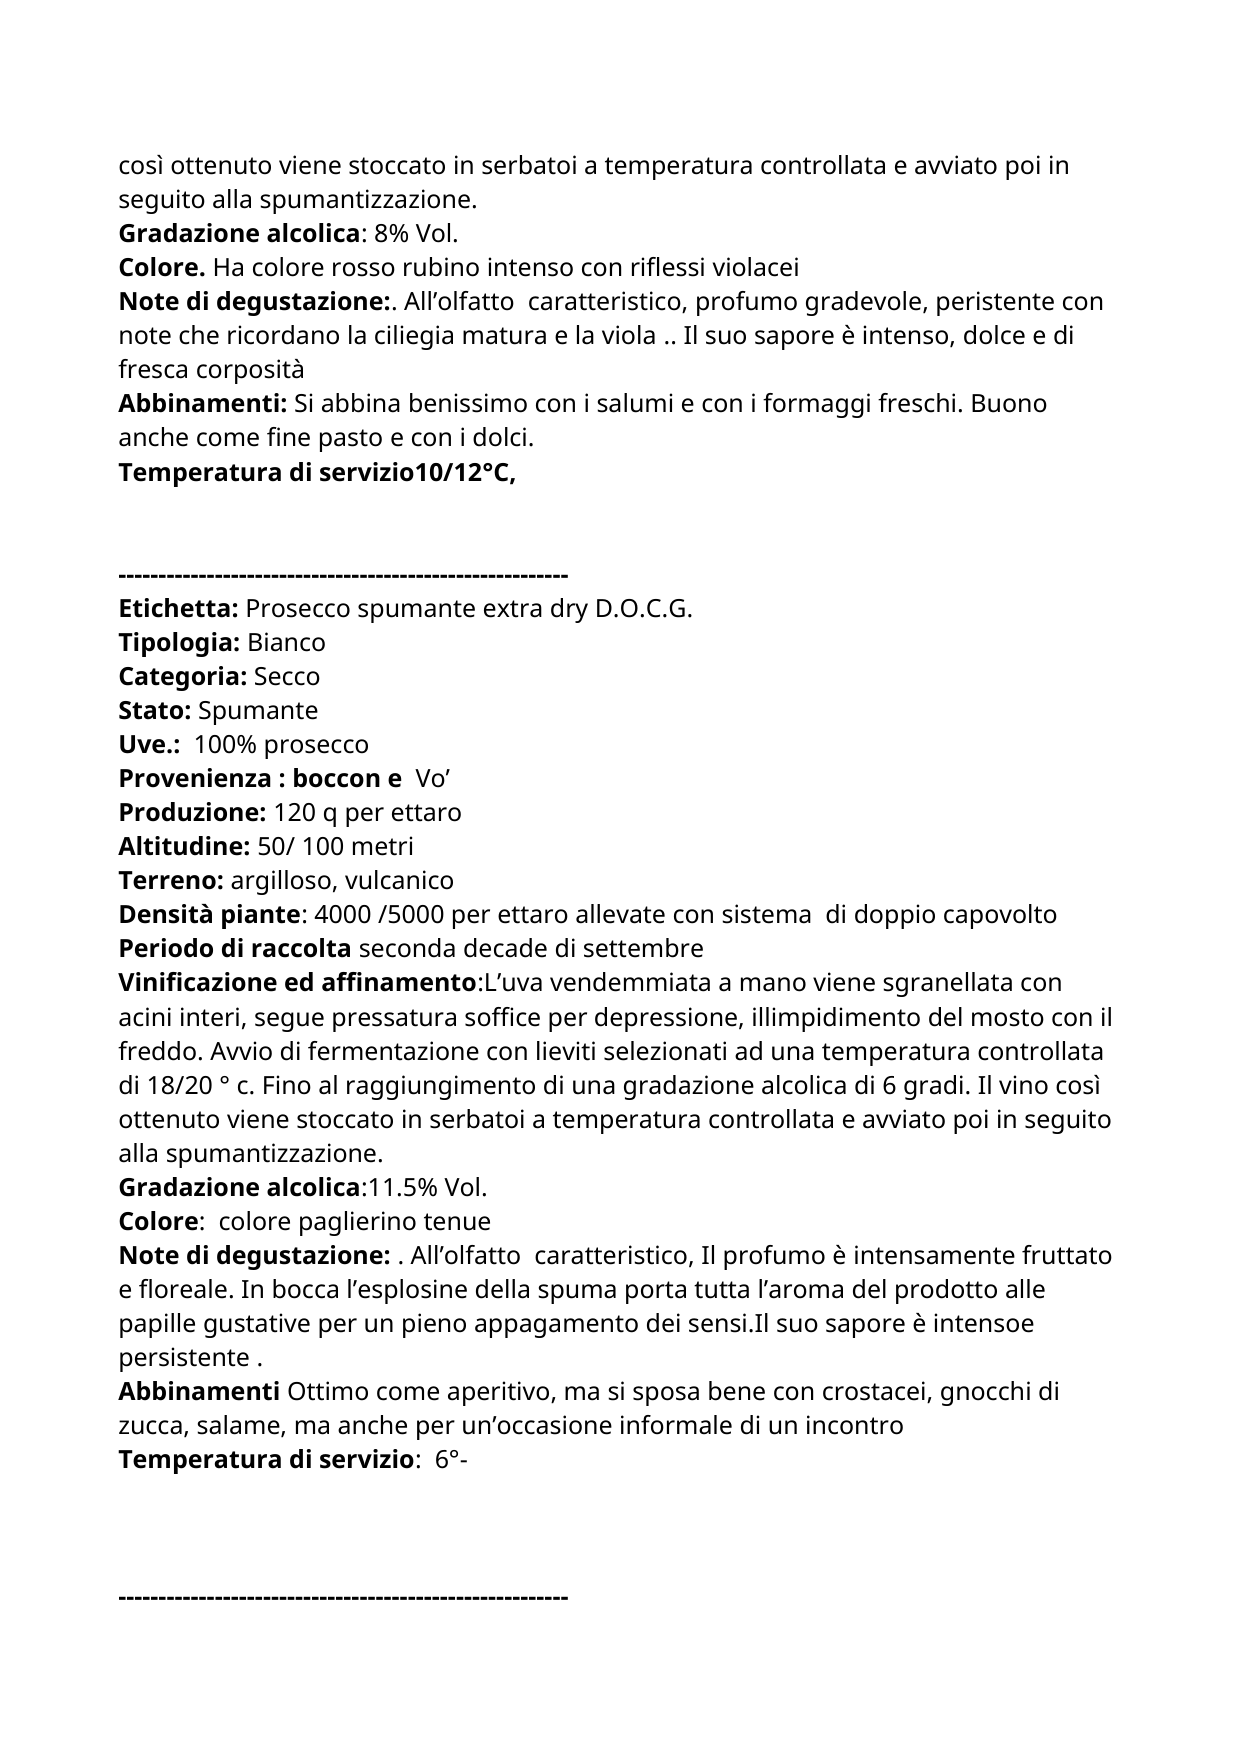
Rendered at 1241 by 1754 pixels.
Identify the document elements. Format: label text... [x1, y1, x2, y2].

text Temperatura di servizio: 6°- [118, 1442, 1122, 1476]
text Terreno: argilloso, vulcanico [118, 863, 1122, 897]
text Note di degustazione:. All’olfatto caratteristico, profumo gradevole, peristente con note che ricordano la ciliegia matura e la viola .. Il suo sapore è intenso, dolce e di fresca corposità [118, 284, 1122, 386]
text Tipologia: Bianco [118, 624, 1122, 658]
text Provenienza : boccon e Vo’ [118, 761, 1122, 795]
text Colore. Ha colore rosso rubino intenso con riflessi violacei [118, 250, 1122, 284]
text Colore: colore paglierino tenue [118, 1203, 1122, 1238]
text Categoria: Secco [118, 658, 1122, 693]
text Stato: Spumante [118, 693, 1122, 727]
text Etichetta: Prosecco spumante extra dry D.O.C.G. [118, 590, 1122, 624]
text Densità piante: 4000 /5000 per ettaro allevate con sistema di doppio capovolto [118, 897, 1122, 931]
text -------------------------------------------------------- [118, 1578, 1122, 1612]
text Note di degustazione: . All’olfatto caratteristico, Il profumo è intensamente fruttato e floreale. In bocca l’esplosine della spuma porta tutta l’aroma del prodotto alle papille gustative per un pieno appagamento dei sensi.Il suo sapore è intensoe persistente . [118, 1238, 1122, 1374]
text Produzione: 120 q per ettaro [118, 795, 1122, 829]
text così ottenuto viene stoccato in serbatoi a temperatura controllata e avviato poi in seguito alla spumantizzazione. [118, 148, 1122, 216]
text Gradazione alcolica:11.5% Vol. [118, 1169, 1122, 1203]
text Abbinamenti: Si abbina benissimo con i salumi e con i formaggi freschi. Buono anche come fine pasto e con i dolci. [118, 386, 1122, 454]
text Altitudine: 50/ 100 metri [118, 829, 1122, 863]
text Uve.: 100% prosecco [118, 727, 1122, 761]
text Vinificazione ed affinamento:L’uva vendemmiata a mano viene sgranellata con acini interi, segue pressatura soffice per depressione, illimpidimento del mosto con il freddo. Avvio di fermentazione con lieviti selezionati ad una temperatura controllata di 18/20 ° c. Fino al raggiungimento di una gradazione alcolica di 6 gradi. Il vino così ottenuto viene stoccato in serbatoi a temperatura controllata e avviato poi in seguito alla spumantizzazione. [118, 965, 1122, 1169]
text Periodo di raccolta seconda decade di settembre [118, 931, 1122, 965]
text Abbinamenti Ottimo come aperitivo, ma si sposa bene con crostacei, gnocchi di zucca, salame, ma anche per un’occasione informale di un incontro [118, 1374, 1122, 1442]
text Gradazione alcolica: 8% Vol. [118, 216, 1122, 250]
text -------------------------------------------------------- [118, 556, 1122, 590]
text Temperatura di servizio10/12°C, [118, 454, 1122, 488]
